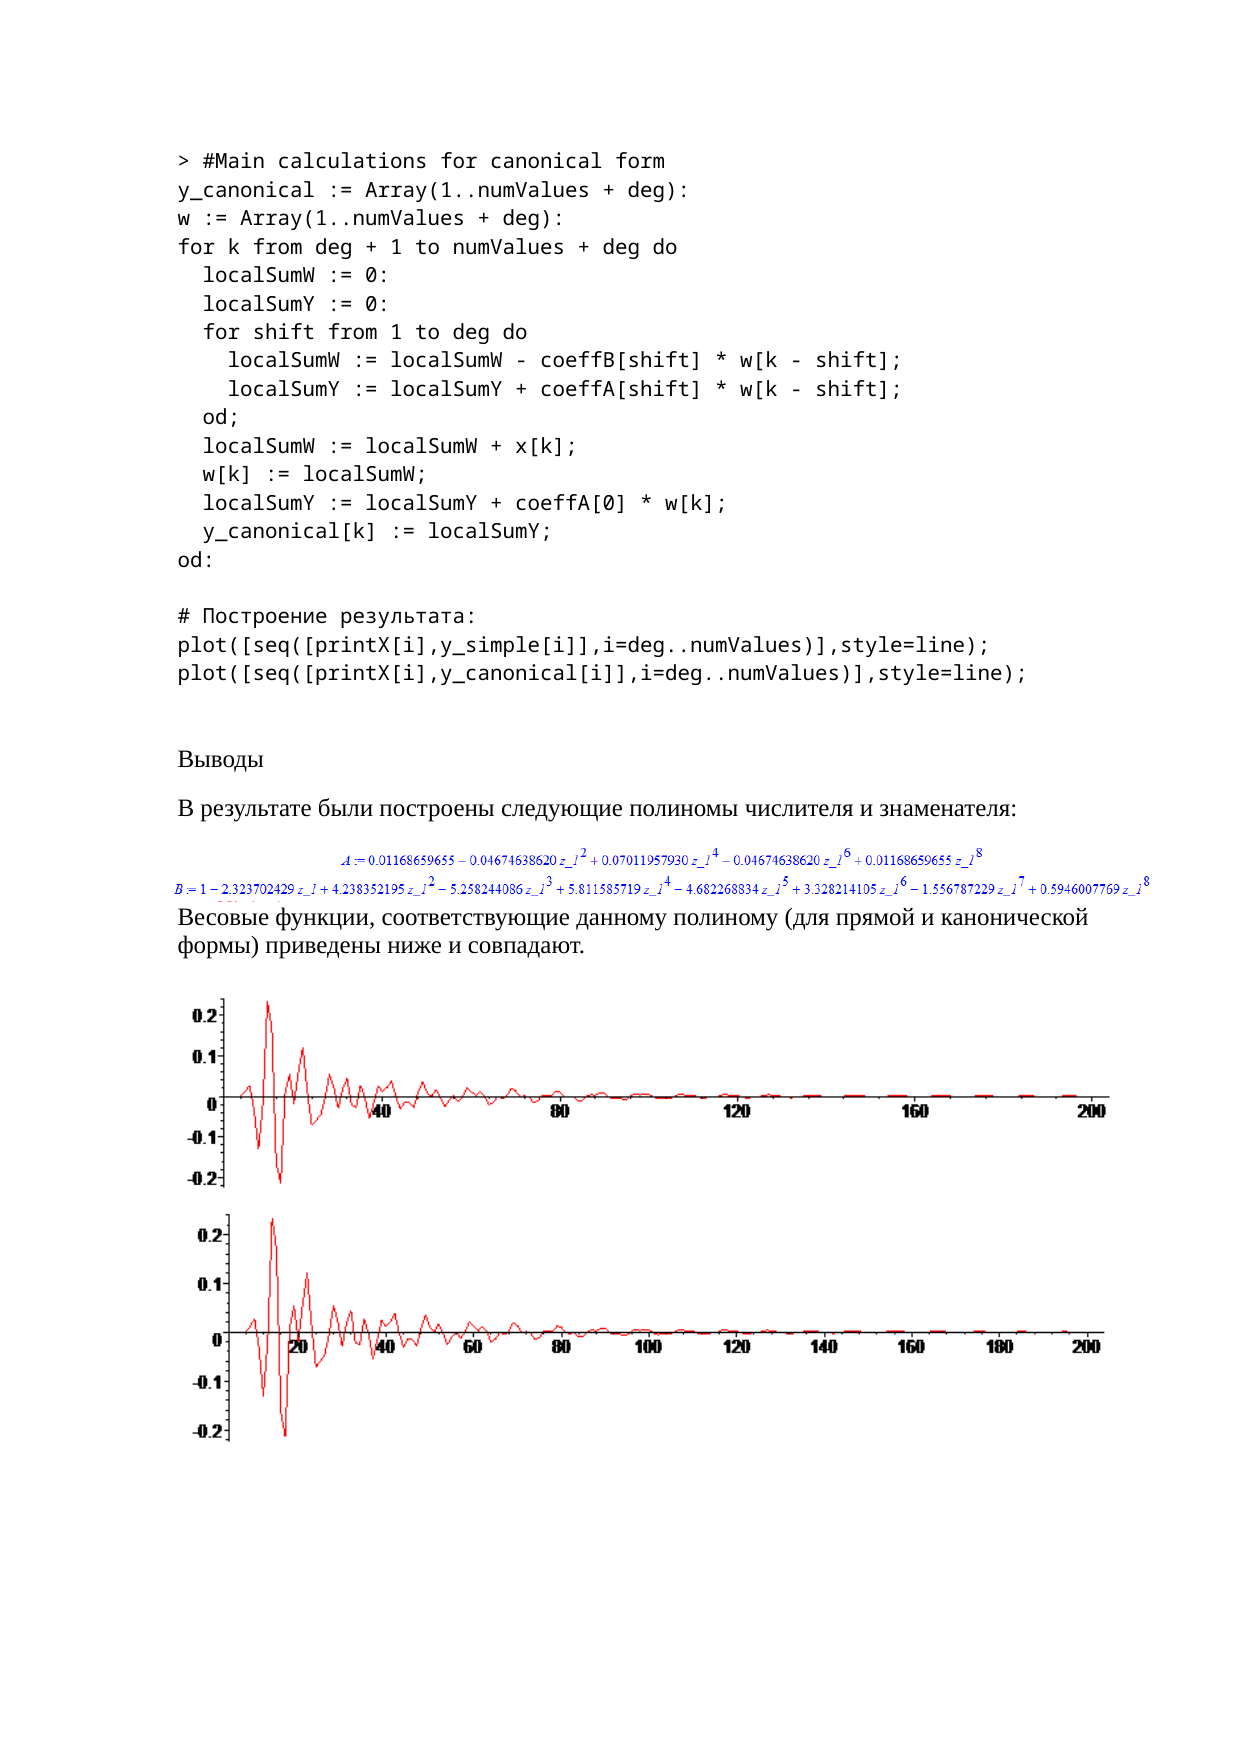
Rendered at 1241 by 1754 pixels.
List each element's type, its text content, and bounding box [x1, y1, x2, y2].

text od: [177, 545, 1152, 573]
picture [169, 842, 1160, 902]
text # Построение результата: [177, 602, 1152, 630]
text y_canonical := Array(1..numValues + deg): [177, 175, 1152, 203]
text localSumW := localSumW - coeffB[shift] * w[k - shift]; [177, 346, 1152, 374]
text plot([seq([printX[i],y_canonical[i]],i=deg..numValues)],style=line); [177, 658, 1152, 687]
text y_canonical[k] := localSumY; [177, 516, 1152, 545]
text for k from deg + 1 to numValues + deg do [177, 232, 1152, 260]
text > #Main calculations for canonical form [177, 147, 1152, 175]
text w[k] := localSumW; [177, 459, 1152, 488]
text for shift from 1 to deg do [177, 317, 1152, 346]
text w := Array(1..numValues + deg): [177, 203, 1152, 232]
text localSumW := localSumW + x[k]; [177, 431, 1152, 459]
text od; [177, 402, 1152, 431]
text localSumY := localSumY + coeffA[0] * w[k]; [177, 488, 1152, 516]
text localSumW := 0: [177, 260, 1152, 289]
text В результате были построены следующие полиномы числителя и знаменателя: [177, 793, 1152, 822]
text localSumY := localSumY + coeffA[shift] * w[k - shift]; [177, 374, 1152, 402]
text plot([seq([printX[i],y_simple[i]],i=deg..numValues)],style=line); [177, 630, 1152, 658]
text localSumY := 0: [177, 289, 1152, 317]
text Выводы [177, 744, 1152, 772]
picture [177, 980, 1152, 1459]
text Весовые функции, соответствующие данному полиному (для прямой и канонической формы) приведены ниже и совпадают. [177, 902, 1152, 959]
